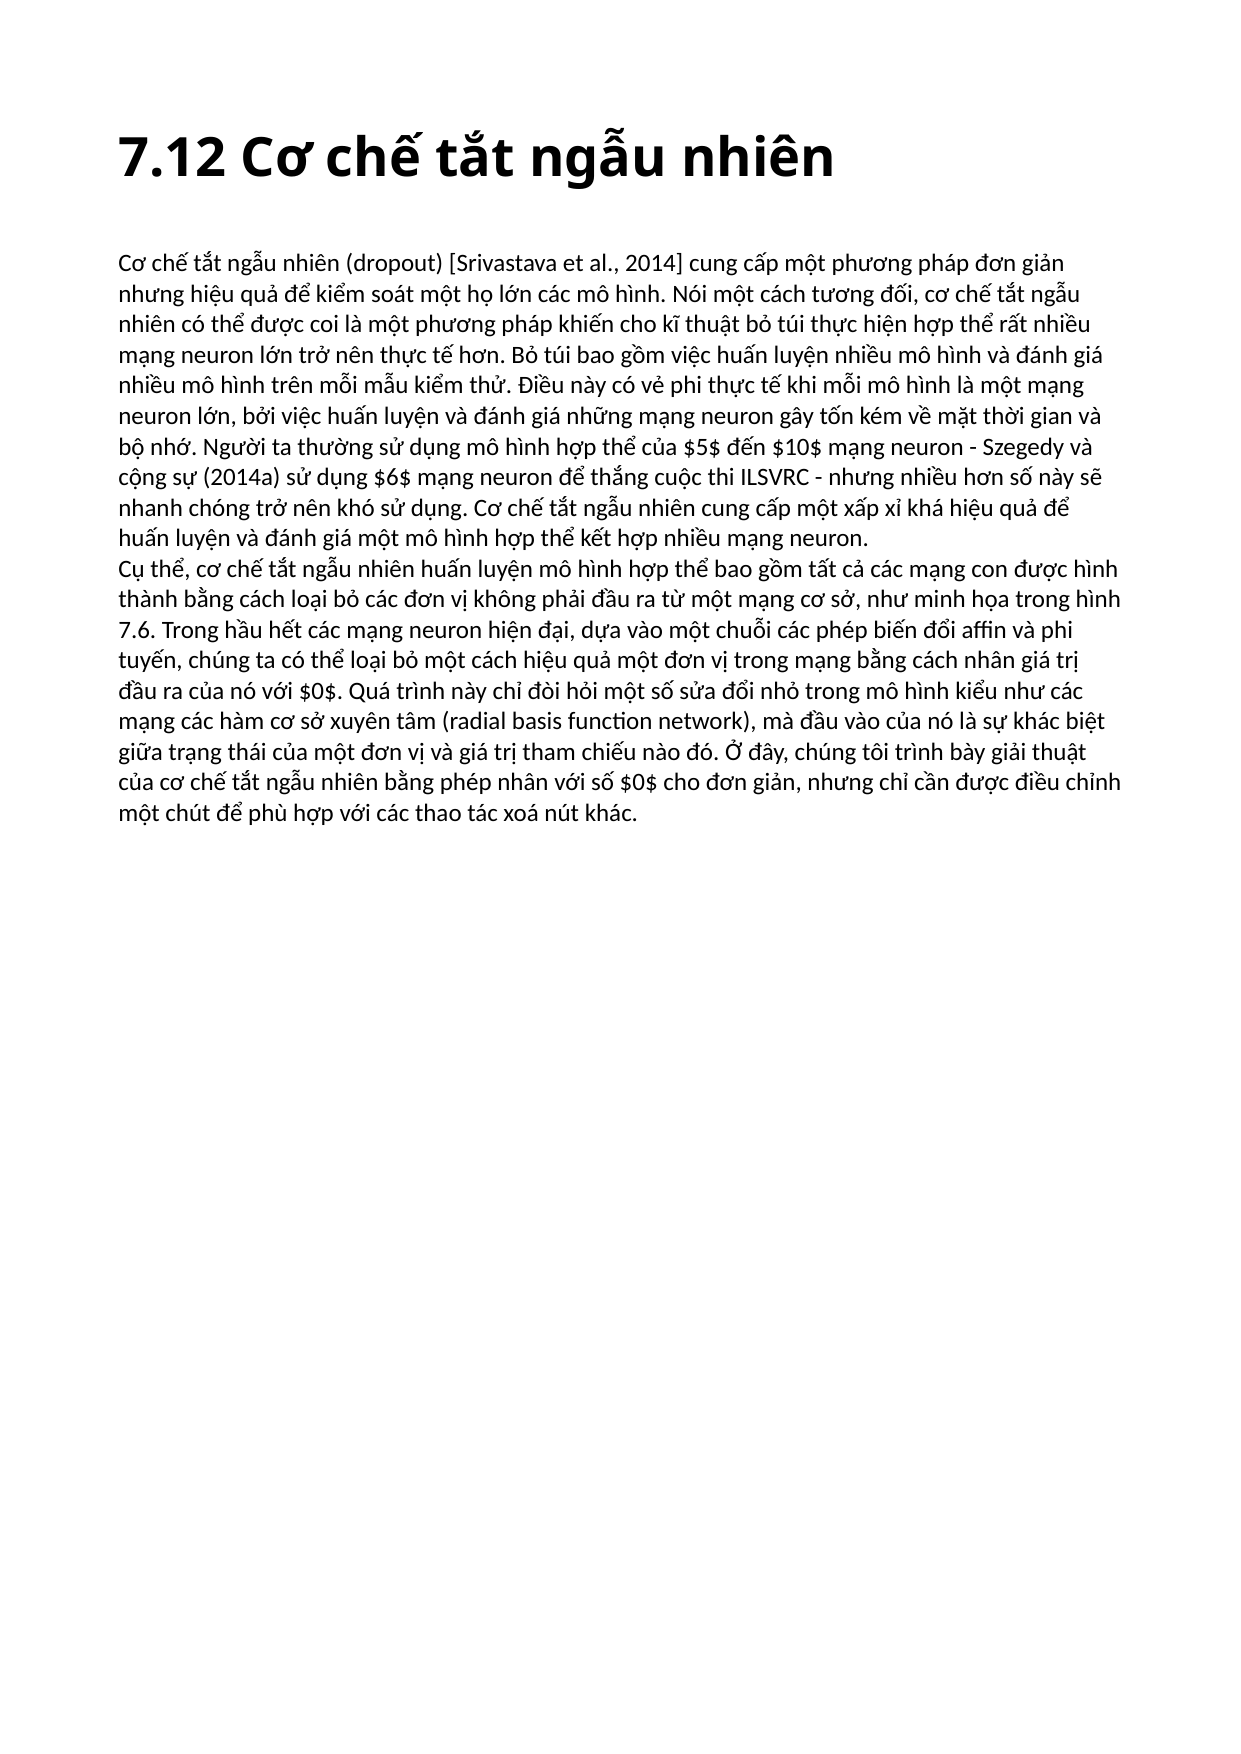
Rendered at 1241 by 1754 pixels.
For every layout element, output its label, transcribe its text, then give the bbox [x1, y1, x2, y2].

text Cụ thể, cơ chế tắt ngẫu nhiên huấn luyện mô hình hợp thể bao gồm tất cả các mạng con được hình thành bằng cách loại bỏ các đơn vị không phải đầu ra từ một mạng cơ sở, như minh họa trong hình 7.6. Trong hầu hết các mạng neuron hiện đại, dựa vào một chuỗi các phép biến đổi affin và phi tuyến, chúng ta có thể loại bỏ một cách hiệu quả một đơn vị trong mạng bằng cách nhân giá trị đầu ra của nó với $0$. Quá trình này chỉ đòi hỏi một số sửa đổi nhỏ trong mô hình kiểu như các mạng các hàm cơ sở xuyên tâm (radial basis function network), mà đầu vào của nó là sự khác biệt giữa trạng thái của một đơn vị và giá trị tham chiếu nào đó. Ở đây, chúng tôi trình bày giải thuật của cơ chế tắt ngẫu nhiên bằng phép nhân với số $0$ cho đơn giản, nhưng chỉ cần được điều chỉnh một chút để phù hợp với các thao tác xoá nút khác. [118, 553, 1122, 827]
subtitle 7.12 Cơ chế tắt ngẫu nhiên [118, 118, 1122, 192]
text Cơ chế tắt ngẫu nhiên (dropout) [Srivastava et al., 2014] cung cấp một phương pháp đơn giản nhưng hiệu quả để kiểm soát một họ lớn các mô hình. Nói một cách tương đối, cơ chế tắt ngẫu nhiên có thể được coi là một phương pháp khiến cho kĩ thuật bỏ túi thực hiện hợp thể rất nhiều mạng neuron lớn trở nên thực tế hơn. Bỏ túi bao gồm việc huấn luyện nhiều mô hình và đánh giá nhiều mô hình trên mỗi mẫu kiểm thử. Điều này có vẻ phi thực tế khi mỗi mô hình là một mạng neuron lớn, bởi việc huấn luyện và đánh giá những mạng neuron gây tốn kém về mặt thời gian và bộ nhớ. Người ta thường sử dụng mô hình hợp thể của $5$ đến $10$ mạng neuron - Szegedy và cộng sự (2014a) sử dụng $6$ mạng neuron để thắng cuộc thi ILSVRC - nhưng nhiều hơn số này sẽ nhanh chóng trở nên khó sử dụng. Cơ chế tắt ngẫu nhiên cung cấp một xấp xỉ khá hiệu quả để huấn luyện và đánh giá một mô hình hợp thể kết hợp nhiều mạng neuron. [118, 247, 1122, 553]
